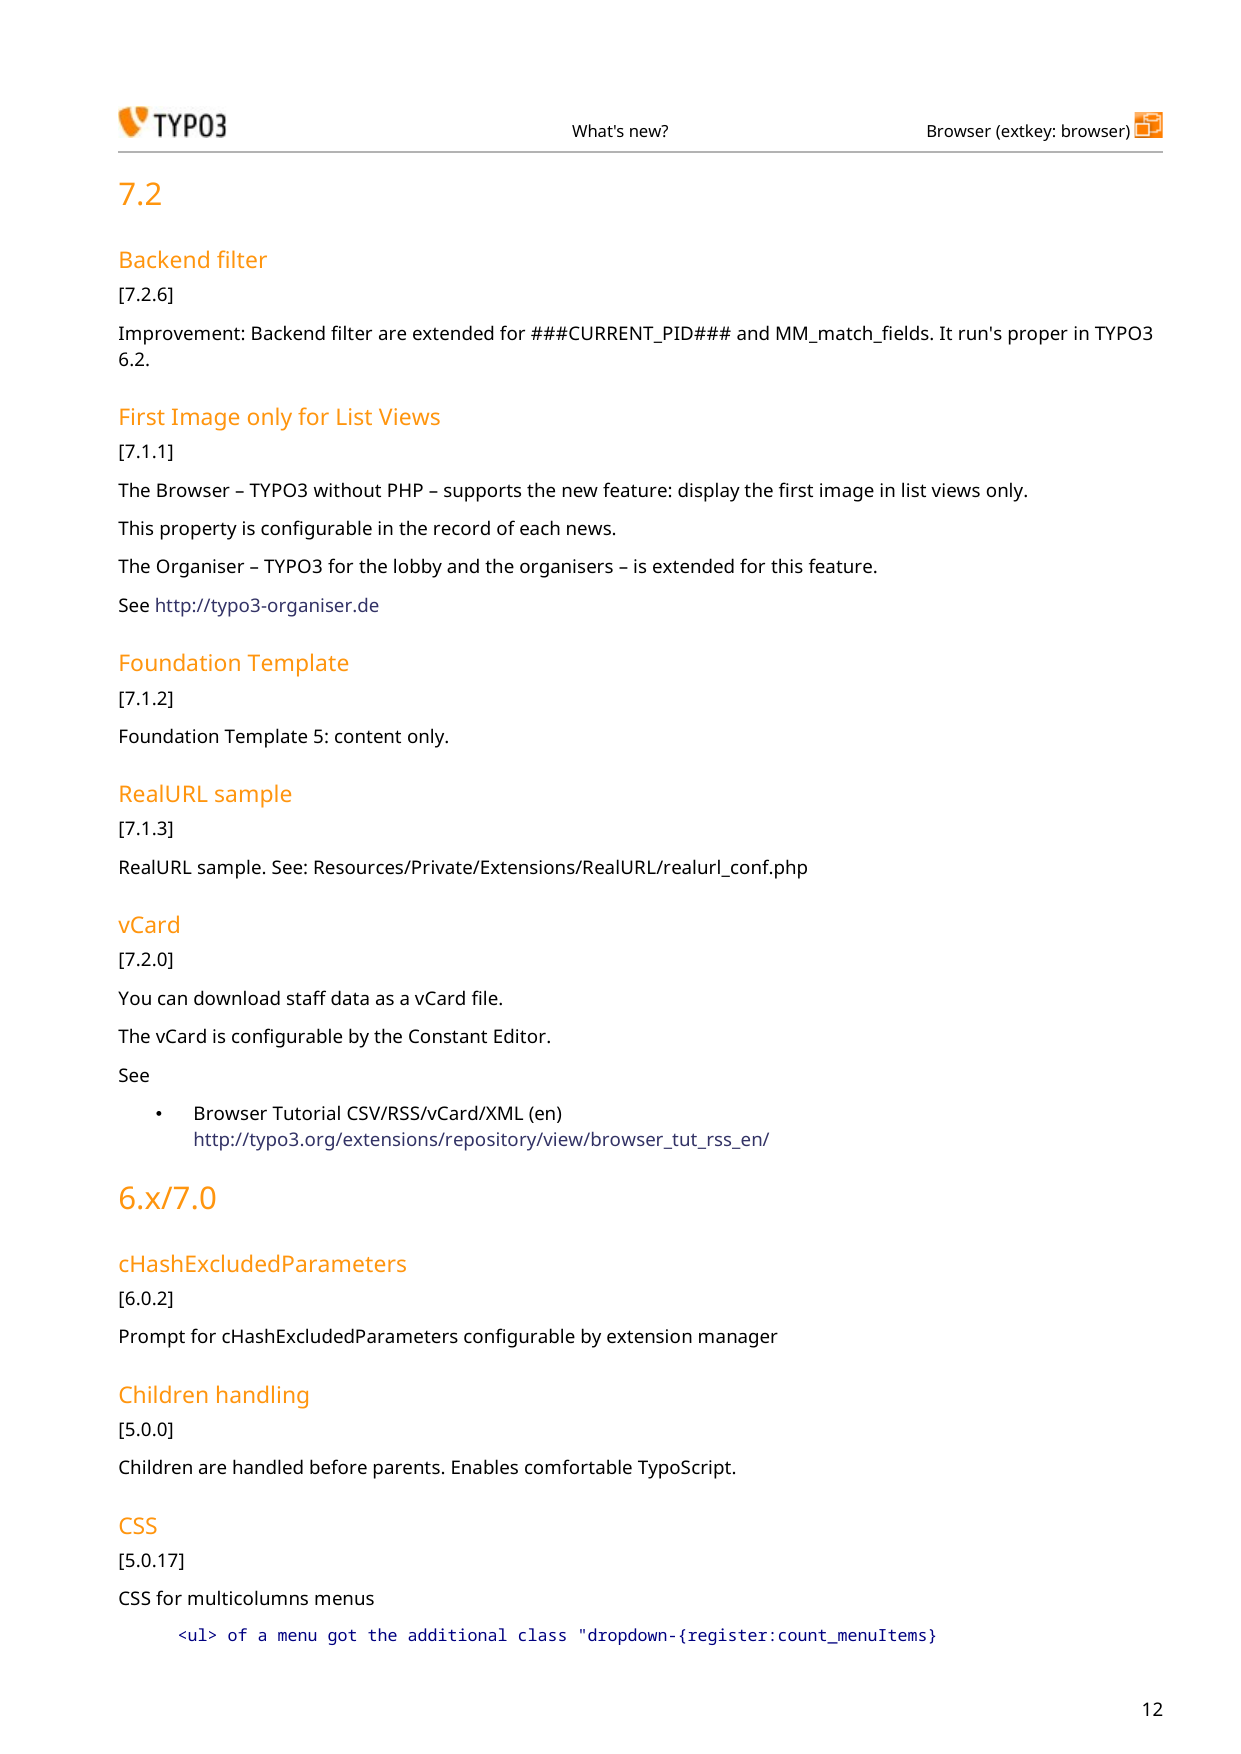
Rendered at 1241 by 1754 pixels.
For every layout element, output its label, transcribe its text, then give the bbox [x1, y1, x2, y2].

text See http://typo3-organiser.de [118, 592, 1163, 618]
subtitle CSS [118, 1509, 1163, 1541]
subtitle Backend filter [118, 244, 1163, 275]
subtitle cHashExcludedParameters [118, 1248, 1163, 1279]
picture [118, 106, 227, 138]
text The Organiser – TYPO3 for the lobby and the organisers – is extended for this feature. [118, 553, 1163, 579]
text [7.2.6] [118, 281, 1163, 307]
text [7.1.1] [118, 438, 1163, 464]
text The Browser – TYPO3 without PHP – supports the new feature: display the first image in list views only. [118, 477, 1163, 503]
subtitle 6.x/7.0 [118, 1176, 1163, 1218]
subtitle Foundation Template [118, 647, 1163, 678]
text RealURL sample. See: Resources/Private/Extensions/RealURL/realurl_conf.php [118, 854, 1163, 880]
subtitle RealURL sample [118, 778, 1163, 809]
text This property is configurable in the record of each news. [118, 515, 1163, 541]
subtitle vCard [118, 909, 1163, 940]
list Browser Tutorial CSV/RSS/vCard/XML (en) http://typo3.org/extensions/repository/view/browser_tut_rss_en/ [156, 1100, 1163, 1152]
subtitle 7.2 [118, 172, 1163, 215]
text <ul> of a menu got the additional class "dropdown-{register:count_menuItems} [177, 1623, 1163, 1646]
text [6.0.2] [118, 1285, 1163, 1311]
text Prompt for cHashExcludedParameters configurable by extension manager [118, 1323, 1163, 1349]
text Foundation Template 5: content only. [118, 723, 1163, 749]
text [7.2.0] [118, 946, 1163, 972]
text You can download staff data as a vCard file. [118, 985, 1163, 1011]
subtitle Children handling [118, 1379, 1163, 1410]
text Improvement: Backend filter are extended for ###CURRENT_PID### and MM_match_fields. It run's proper in TYPO3 6.2. [118, 319, 1163, 372]
text See [118, 1062, 1163, 1088]
text CSS for multicolumns menus [118, 1585, 1163, 1611]
text [7.1.3] [118, 815, 1163, 841]
text The vCard is configurable by the Constant Editor. [118, 1023, 1163, 1049]
subtitle First Image only for List Views [118, 401, 1163, 432]
text [7.1.2] [118, 684, 1163, 710]
text [5.0.0] [118, 1416, 1163, 1442]
text [5.0.17] [118, 1547, 1163, 1573]
text Children are handled before parents. Enables comfortable TypoScript. [118, 1454, 1163, 1480]
picture [1134, 112, 1163, 138]
